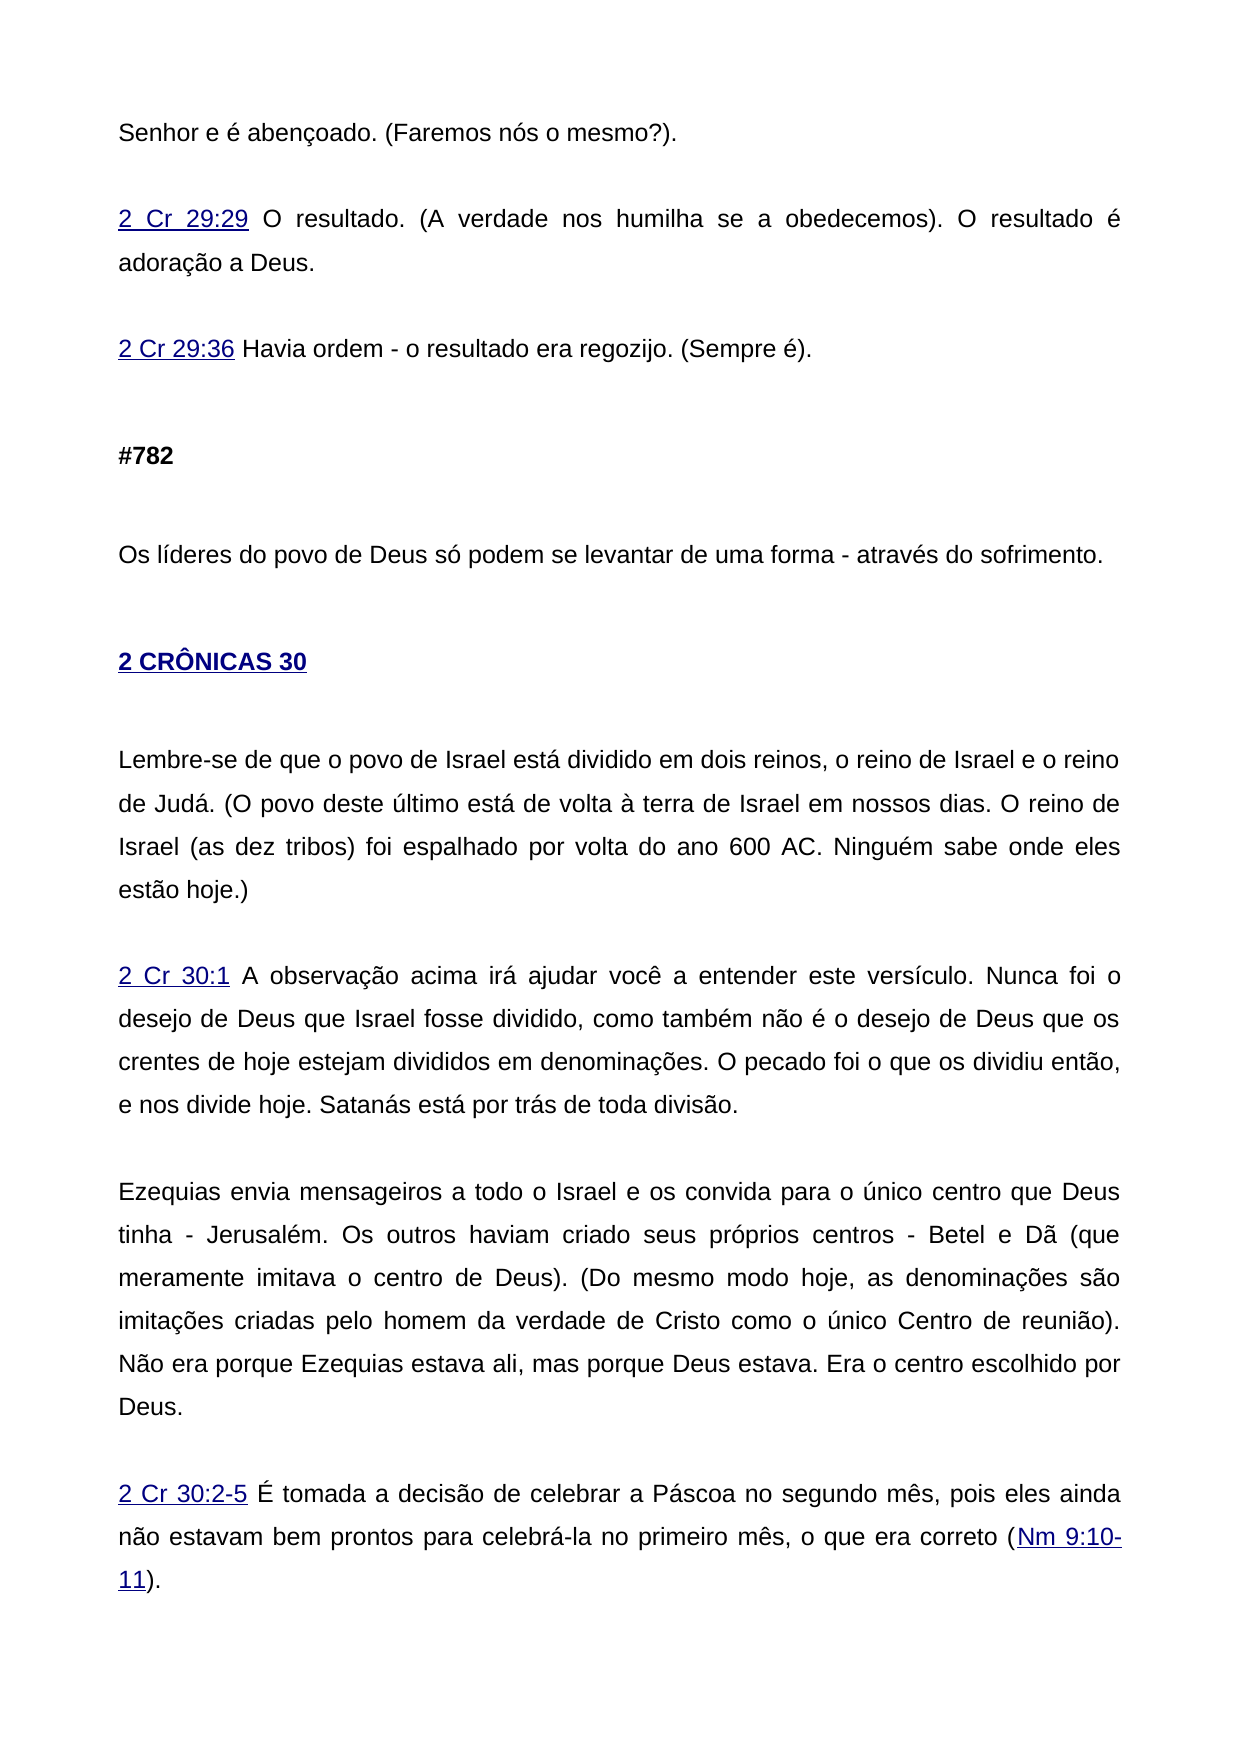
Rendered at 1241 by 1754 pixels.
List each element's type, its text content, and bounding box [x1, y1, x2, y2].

subtitle #782 [118, 441, 1122, 469]
text Lembre-se de que o povo de Israel está dividido em dois reinos, o reino de Israel e o reino de Judá. (O povo deste último está de volta à terra de Israel em nossos dias. O reino de Israel (as dez tribos) foi espalhado por volta do ano 600 AC. Ninguém sabe onde eles estão hoje.) [118, 745, 1122, 903]
text 2 Cr 30:1 A observação acima irá ajudar você a entender este versículo. Nunca foi o desejo de Deus que Israel fosse dividido, como também não é o desejo de Deus que os crentes de hoje estejam divididos em denominações. O pecado foi o que os dividiu então, e nos divide hoje. Satanás está por trás de toda divisão. [118, 961, 1122, 1119]
text Senhor e é abençoado. (Faremos nós o mesmo?). [118, 118, 1122, 147]
text 2 Cr 29:36 Havia ordem - o resultado era regozijo. (Sempre é). [118, 334, 1122, 362]
text 2 Cr 29:29 O resultado. (A verdade nos humilha se a obedecemos). O resultado é adoração a Deus. [118, 204, 1122, 276]
text Ezequias envia mensageiros a todo o Israel e os convida para o único centro que Deus tinha - Jerusalém. Os outros haviam criado seus próprios centros - Betel e Dã (que meramente imitava o centro de Deus). (Do mesmo modo hoje, as denominações são imitações criadas pelo homem da verdade de Cristo como o único Centro de reunião). Não era porque Ezequias estava ali, mas porque Deus estava. Era o centro escolhido por Deus. [118, 1177, 1122, 1421]
text Os líderes do povo de Deus só podem se levantar de uma forma - através do sofrimento. [118, 539, 1122, 568]
subtitle 2 CRÔNICAS 30 [118, 647, 1122, 675]
text 2 Cr 30:2-5 É tomada a decisão de celebrar a Páscoa no segundo mês, pois eles ainda não estavam bem prontos para celebrá-la no primeiro mês, o que era correto (Nm 9:10-11). [118, 1478, 1122, 1593]
